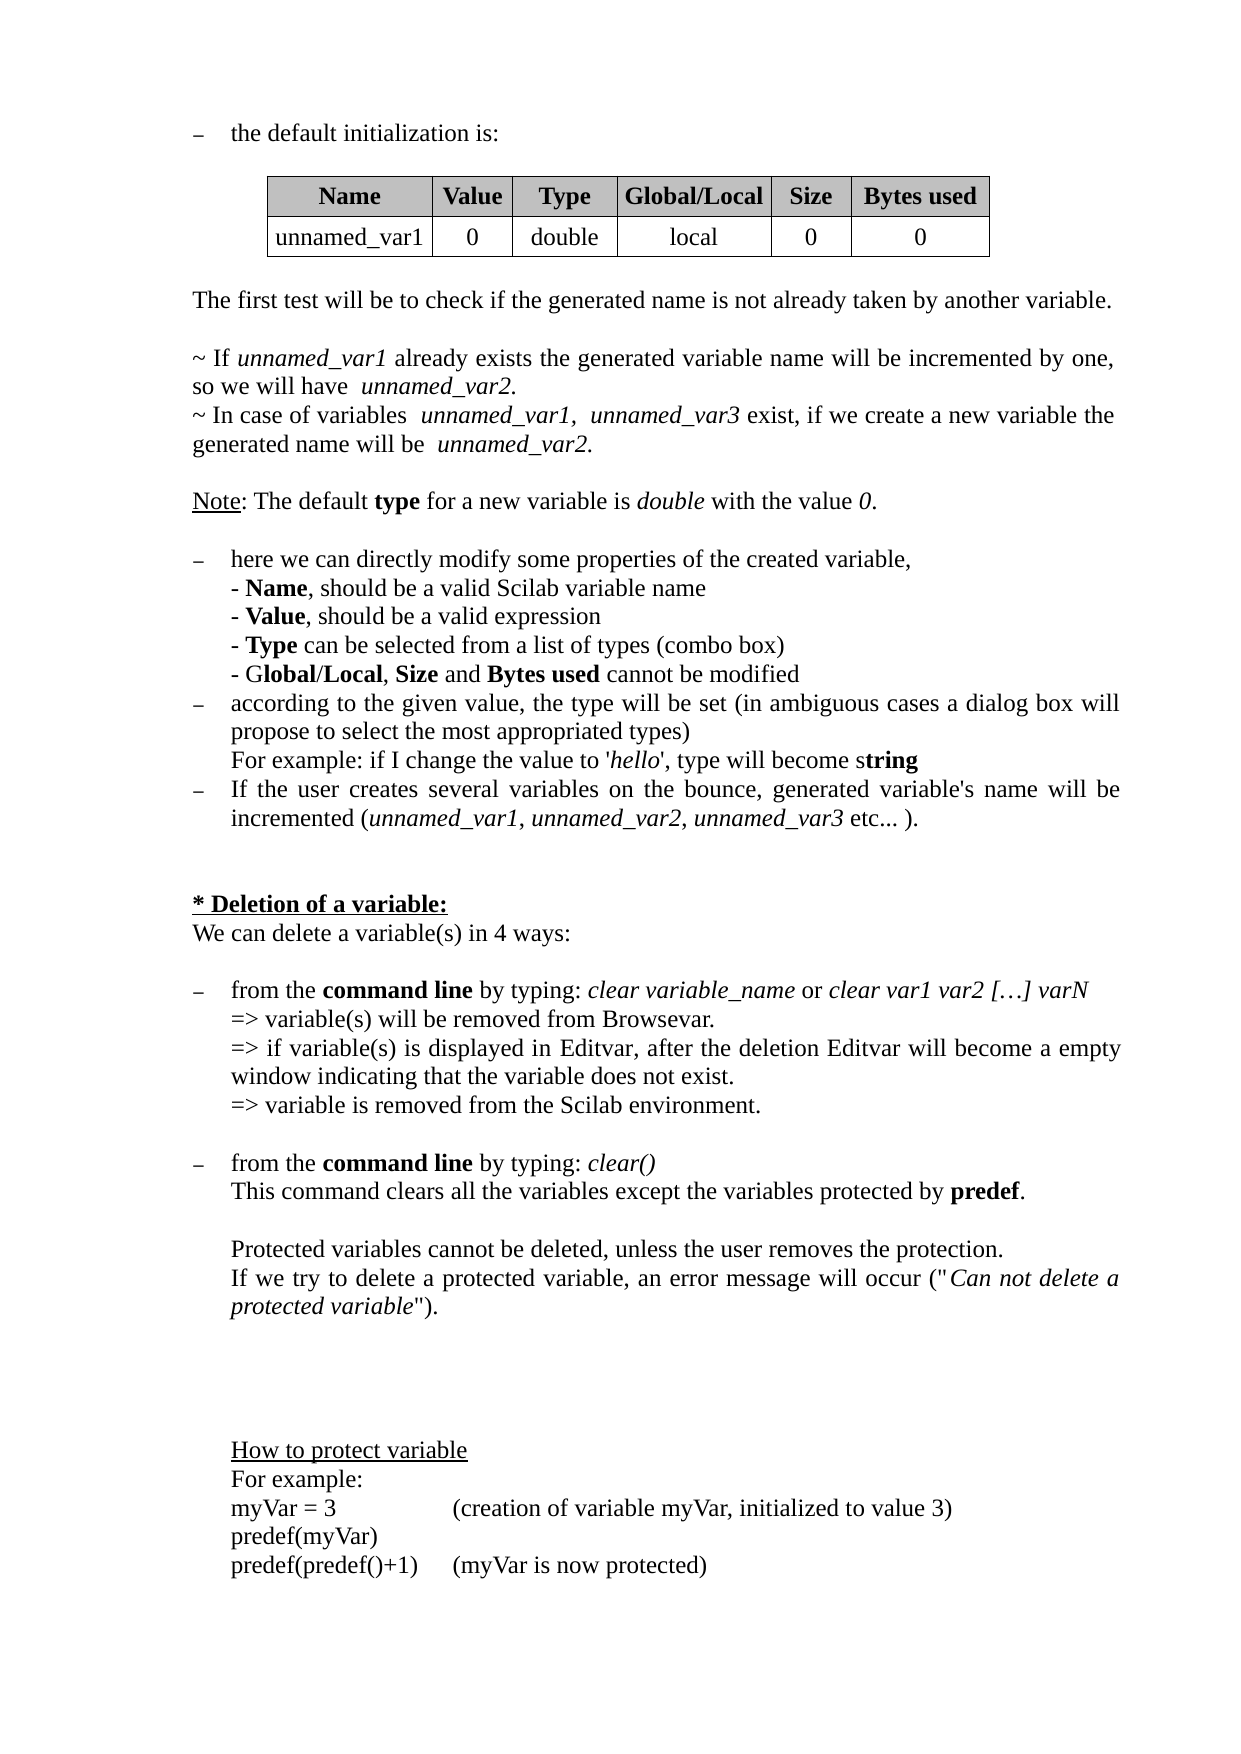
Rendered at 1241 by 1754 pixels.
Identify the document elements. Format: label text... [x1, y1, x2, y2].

list If we try to delete a protected variable, an error message will occur ("Can not delete a protected variable"). [193, 1263, 1122, 1320]
table_cell double [513, 217, 617, 256]
list from the command line by typing: clear() [193, 1148, 1122, 1176]
table_header Global/Local [618, 177, 771, 216]
list How to protect variable [193, 1435, 1122, 1464]
table_header Name [268, 177, 432, 216]
text We can delete a variable(s) in 4 ways: [118, 918, 1122, 946]
list from the command line by typing: clear variable_name or clear var1 var2 […] varN [193, 975, 1122, 1004]
table_header Size [772, 177, 851, 216]
text ~ If unnamed_var1 already exists the generated variable name will be incremented by one, so we will have unnamed_var2. [118, 343, 1122, 400]
list - Global/Local, Size and Bytes used cannot be modified [193, 659, 1122, 688]
table_cell 0 [852, 217, 989, 256]
list Protected variables cannot be deleted, unless the user removes the protection. [193, 1234, 1122, 1263]
table_header Value [433, 177, 512, 216]
list predef(myVar) [193, 1521, 1122, 1550]
table_header Bytes used [852, 177, 989, 216]
list For example: [193, 1464, 1122, 1493]
text ~ In case of variables unnamed_var1, unnamed_var3 exist, if we create a new variable the generated name will be unnamed_var2. [118, 400, 1122, 458]
text The first test will be to check if the generated name is not already taken by another variable. [118, 285, 1122, 314]
table_cell unnamed_var1 [268, 217, 432, 256]
list - Type can be selected from a list of types (combo box) [193, 630, 1122, 659]
table_cell local [618, 217, 771, 256]
table_cell 0 [772, 217, 851, 256]
list here we can directly modify some properties of the created variable, [193, 544, 1122, 573]
list This command clears all the variables except the variables protected by predef. [193, 1176, 1122, 1205]
list If the user creates several variables on the bounce, generated variable's name will be incremented (unnamed_var1, unnamed_var2, unnamed_var3 etc... ). [193, 774, 1122, 831]
text * Deletion of a variable: [118, 889, 1122, 918]
table_cell 0 [433, 217, 512, 256]
list according to the given value, the type will be set (in ambiguous cases a dialog box will propose to select the most appropriated types) [193, 688, 1122, 745]
list => variable(s) will be removed from Browsevar. [193, 1004, 1122, 1033]
list => if variable(s) is displayed in Editvar, after the deletion Editvar will become a empty window indicating that the variable does not exist. [193, 1033, 1122, 1090]
list the default initialization is: [193, 118, 1122, 147]
table_header Type [513, 177, 617, 216]
list - Name, should be a valid Scilab variable name [193, 573, 1122, 601]
text Note: The default type for a new variable is double with the value 0. [118, 486, 1122, 515]
list For example: if I change the value to 'hello', type will become string [193, 745, 1122, 774]
list - Value, should be a valid expression [193, 601, 1122, 630]
list => variable is removed from the Scilab environment. [193, 1090, 1122, 1119]
list myVar = 3 (creation of variable myVar, initialized to value 3) [193, 1493, 1122, 1521]
list predef(predef()+1) (myVar is now protected) [193, 1550, 1122, 1579]
